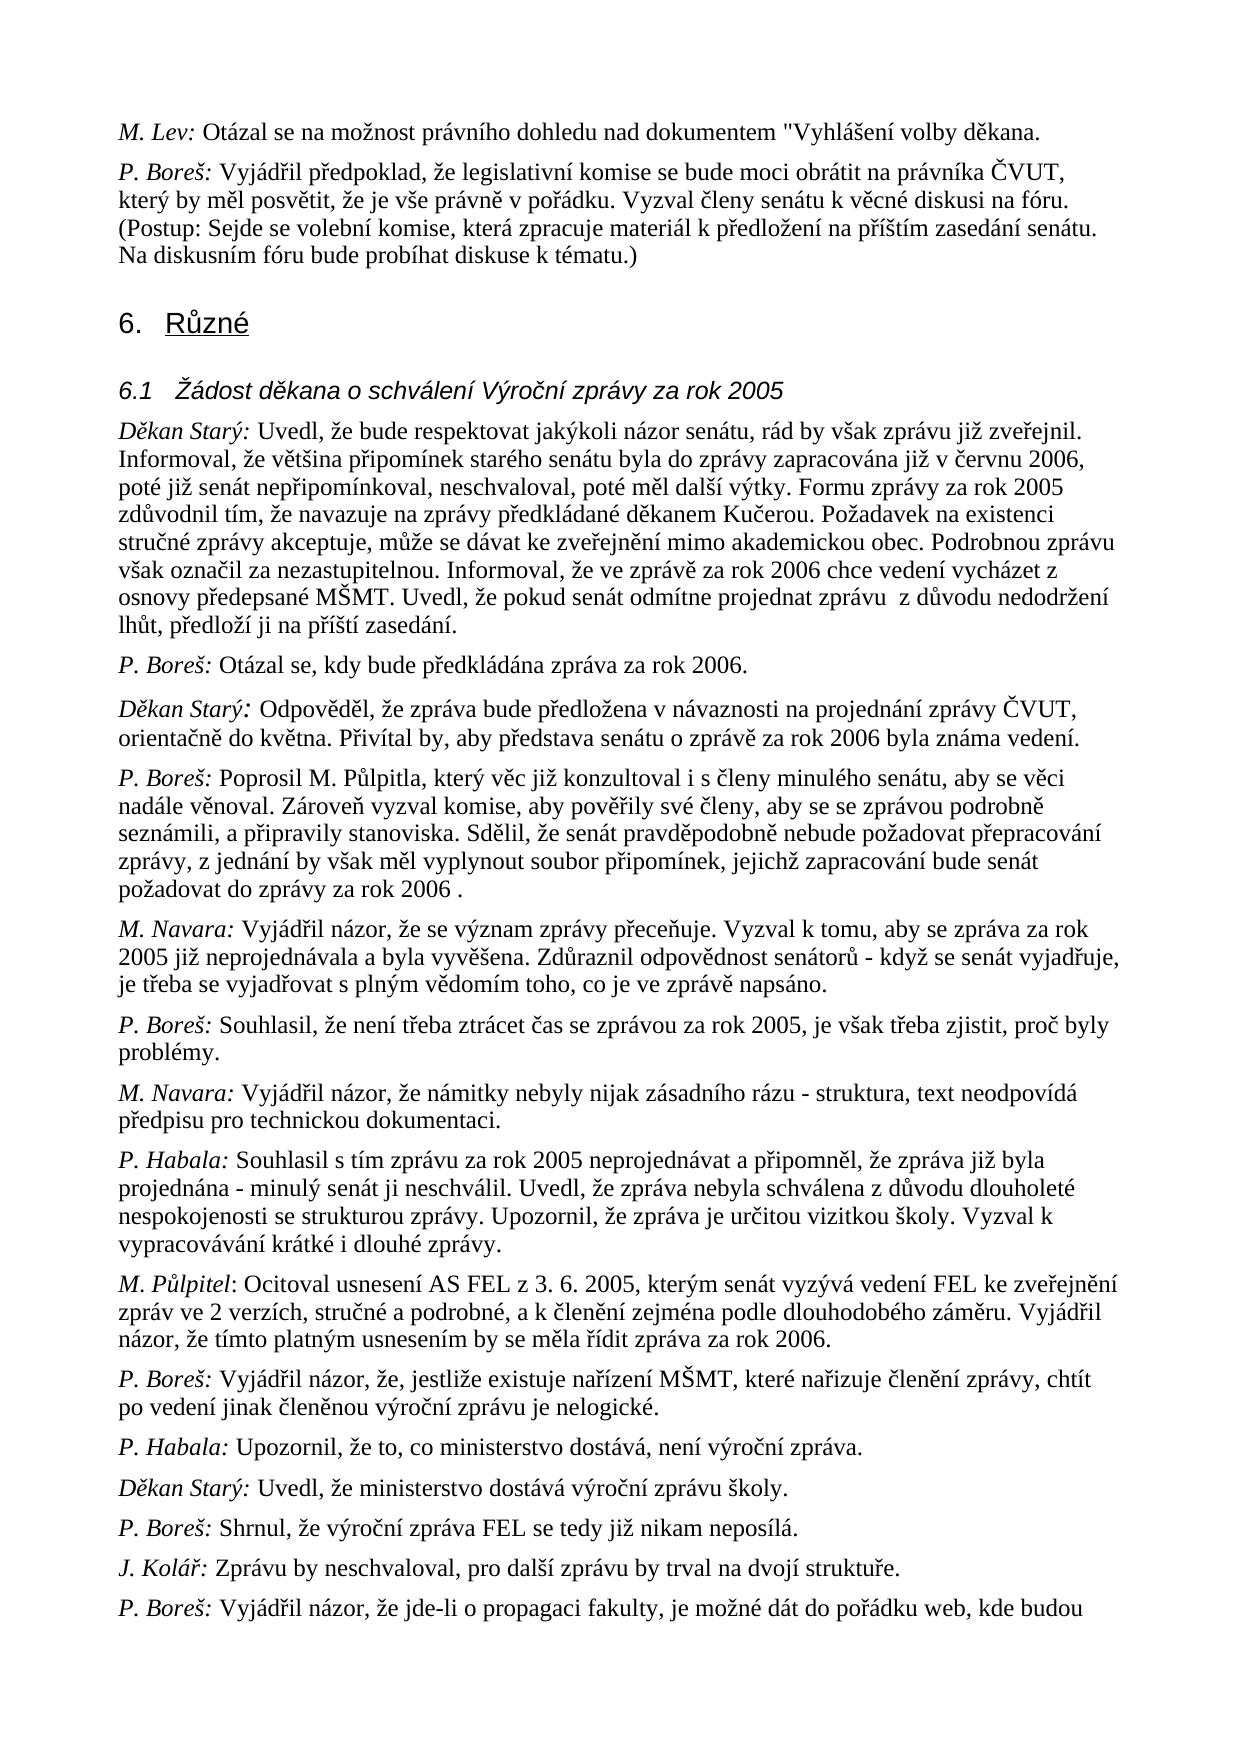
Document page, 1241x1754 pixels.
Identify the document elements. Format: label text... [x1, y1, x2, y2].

text P. Boreš: Otázal se, kdy bude předkládána zpráva za rok 2006. [118, 651, 1122, 679]
text J. Kolář: Zprávu by neschvaloval, pro další zprávu by trval na dvojí struktuře. [118, 1554, 1122, 1582]
text M. Navara: Vyjádřil názor, že se význam zprávy přeceňuje. Vyzval k tomu, aby se zpráva za rok 2005 již neprojednávala a byla vyvěšena. Zdůraznil odpovědnost senátorů - když se senát vyjadřuje, je třeba se vyjadřovat s plným vědomím toho, co je ve zprávě napsáno. [118, 915, 1122, 998]
text P. Boreš: Shrnul, že výroční zpráva FEL se tedy již nikam neposílá. [118, 1514, 1122, 1542]
text P. Habala: Upozornil, že to, co ministerstvo dostává, není výroční zpráva. [118, 1433, 1122, 1461]
text M. Navara: Vyjádřil názor, že námitky nebyly nijak zásadního rázu - struktura, text neodpovídá předpisu pro technickou dokumentaci. [118, 1079, 1122, 1134]
text P. Boreš: Poprosil M. Půlpitla, který věc již konzultoval i s členy minulého senátu, aby se věci nadále věnoval. Zároveň vyzval komise, aby pověřily své členy, aby se se zprávou podrobně seznámili, a připravily stanoviska. Sdělil, že senát pravděpodobně nebude požadovat přepracování zprávy, z jednání by však měl vyplynout soubor připomínek, jejichž zapracování bude senát požadovat do zprávy za rok 2006 . [118, 764, 1122, 903]
text Děkan Starý: Uvedl, že ministerstvo dostává výroční zprávu školy. [118, 1474, 1122, 1501]
text M. Půlpitel: Ocitoval usnesení AS FEL z 3. 6. 2005, kterým senát vyzývá vedení FEL ke zveřejnění zpráv ve 2 verzích, stručné a podrobné, a k členění zejména podle dlouhodobého záměru. Vyjádřil názor, že tímto platným usnesením by se měla řídit zpráva za rok 2006. [118, 1270, 1122, 1353]
text Děkan Starý: Odpověděl, že zpráva bude předložena v návaznosti na projednání zprávy ČVUT, orientačně do května. Přivítal by, aby představa senátu o zprávě za rok 2006 byla známa vedení. [118, 692, 1122, 752]
subtitle Různé [118, 307, 1122, 339]
text P. Boreš: Souhlasil, že není třeba ztrácet čas se zprávou za rok 2005, je však třeba zjistit, proč byly problémy. [118, 1011, 1122, 1066]
text P. Boreš: Vyjádřil názor, že, jestliže existuje nařízení MŠMT, které nařizuje členění zprávy, chtít po vedení jinak členěnou výroční zprávu je nelogické. [118, 1366, 1122, 1421]
text P. Habala: Souhlasil s tím zprávu za rok 2005 neprojednávat a připomněl, že zpráva již byla projednána - minulý senát ji neschválil. Uvedl, že zpráva nebyla schválena z důvodu dlouholeté nespokojenosti se strukturou zprávy. Upozornil, že zpráva je určitou vizitkou školy. Vyzval k vypracovávání krátké i dlouhé zprávy. [118, 1147, 1122, 1257]
text P. Boreš: Vyjádřil předpoklad, že legislativní komise se bude moci obrátit na právníka ČVUT, který by měl posvětit, že je vše právně v pořádku. Vyzval členy senátu k věcné diskusi na fóru. (Postup: Sejde se volební komise, která zpracuje materiál k předložení na příštím zasedání senátu. Na diskusním fóru bude probíhat diskuse k tématu.) [118, 158, 1122, 269]
text Děkan Starý: Uvedl, že bude respektovat jakýkoli názor senátu, rád by však zprávu již zveřejnil. Informoval, že většina připomínek starého senátu byla do zprávy zapracována již v červnu 2006, poté již senát nepřipomínkoval, neschvaloval, poté měl další výtky. Formu zprávy za rok 2005 zdůvodnil tím, že navazuje na zprávy předkládané děkanem Kučerou. Požadavek na existenci stručné zprávy akceptuje, může se dávat ke zveřejnění mimo akademickou obec. Podrobnou zprávu však označil za nezastupitelnou. Informoval, že ve zprávě za rok 2006 chce vedení vycházet z osnovy předepsané MŠMT. Uvedl, že pokud senát odmítne projednat zprávu z důvodu nedodržení lhůt, předloží ji na příští zasedání. [118, 417, 1122, 639]
text M. Lev: Otázal se na možnost právního dohledu nad dokumentem "Vyhlášení volby děkana. [118, 118, 1122, 146]
text P. Boreš: Vyjádřil názor, že jde-li o propagaci fakulty, je možné dát do pořádku web, kde budou [118, 1594, 1122, 1622]
subtitle Žádost děkana o schválení Výroční zprávy za rok 2005 [118, 377, 1122, 405]
